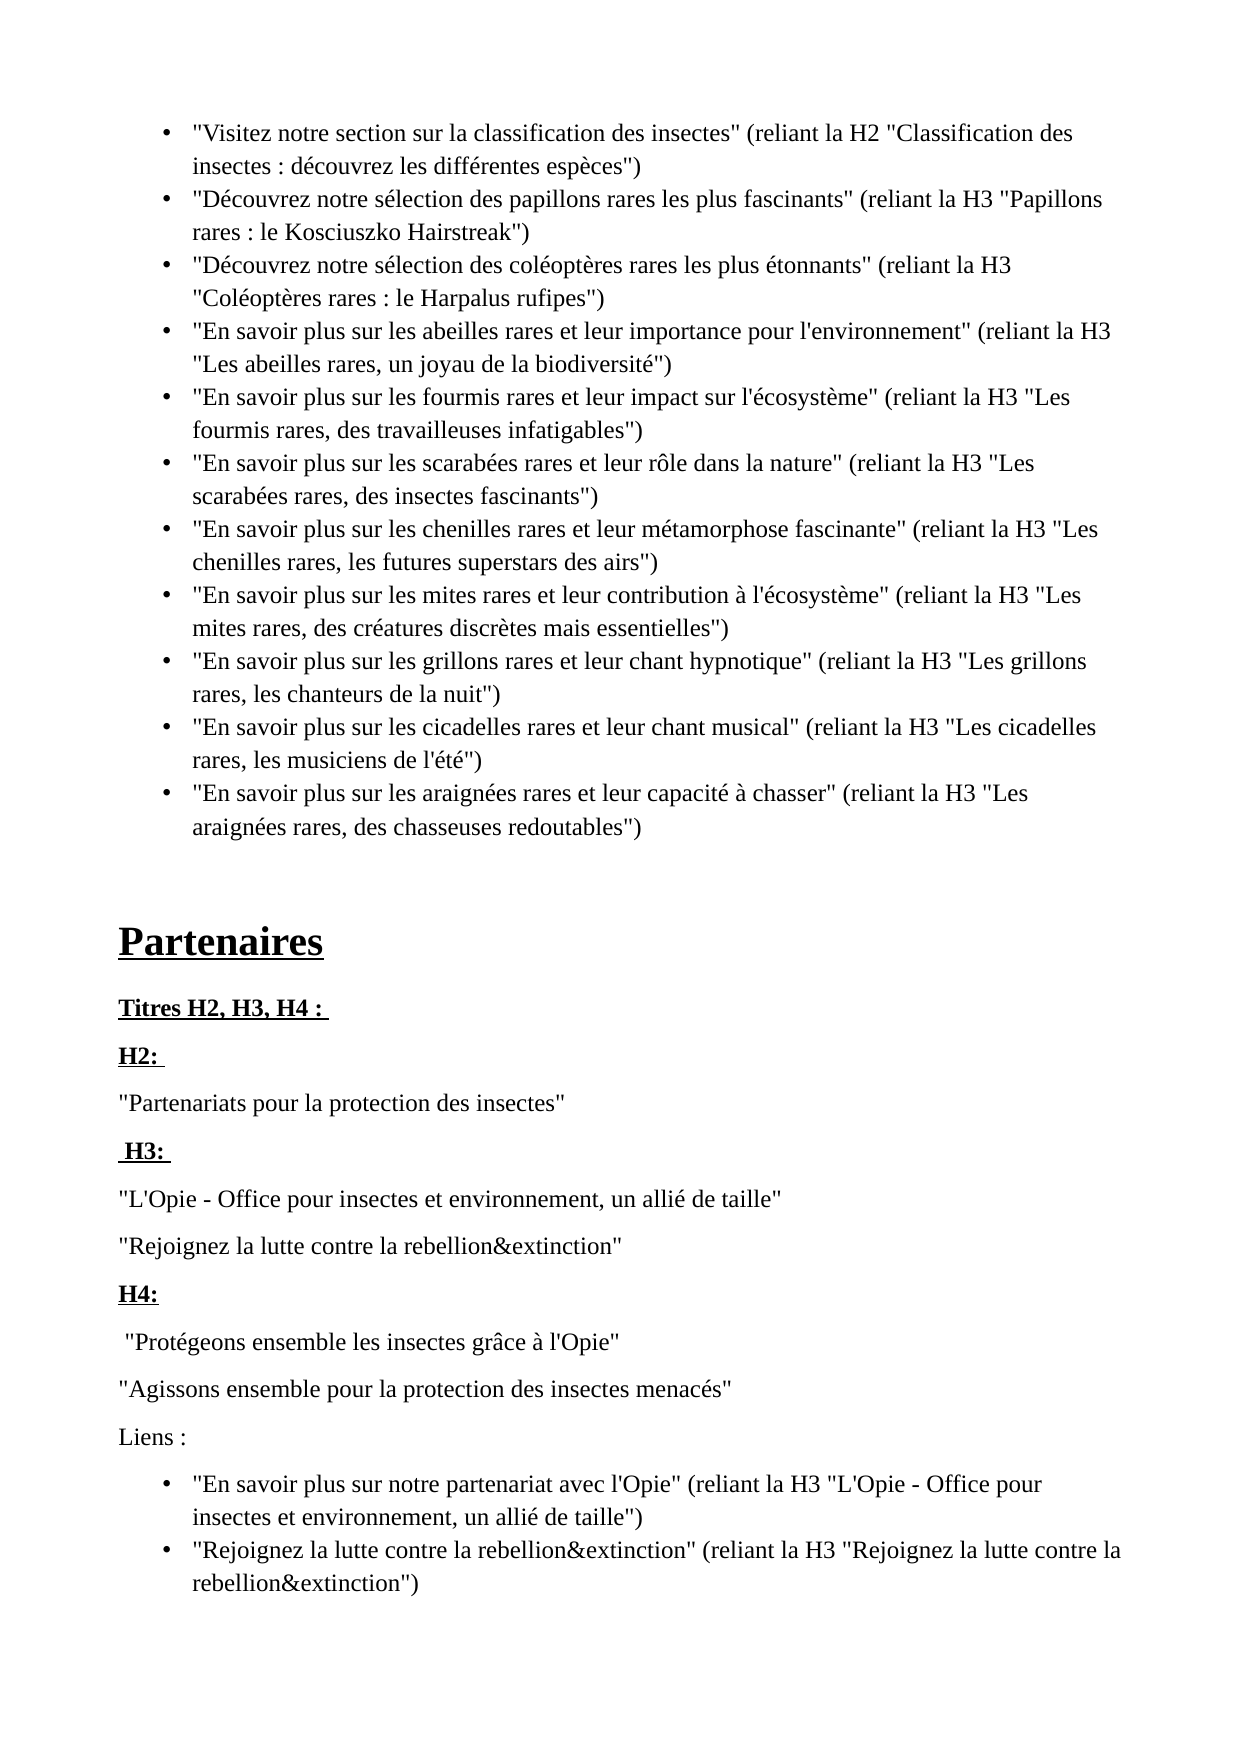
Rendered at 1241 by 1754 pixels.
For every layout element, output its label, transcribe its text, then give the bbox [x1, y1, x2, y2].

text Liens : [118, 1422, 1122, 1451]
list "Visitez notre section sur la classification des insectes" (reliant la H2 "Classification des insectes : découvrez les différentes espèces") [162, 118, 1122, 180]
list "En savoir plus sur les fourmis rares et leur impact sur l'écosystème" (reliant la H3 "Les fourmis rares, des travailleuses infatigables") [162, 382, 1122, 444]
text Titres H2, H3, H4 : [118, 993, 1122, 1022]
text "L'Opie - Office pour insectes et environnement, un allié de taille" [118, 1184, 1122, 1212]
list "Découvrez notre sélection des papillons rares les plus fascinants" (reliant la H3 "Papillons rares : le Kosciuszko Hairstreak") [162, 184, 1122, 246]
list "Découvrez notre sélection des coléoptères rares les plus étonnants" (reliant la H3 "Coléoptères rares : le Harpalus rufipes") [162, 250, 1122, 312]
list "En savoir plus sur les grillons rares et leur chant hypnotique" (reliant la H3 "Les grillons rares, les chanteurs de la nuit") [162, 646, 1122, 708]
text H2: [118, 1041, 1122, 1070]
list "En savoir plus sur les chenilles rares et leur métamorphose fascinante" (reliant la H3 "Les chenilles rares, les futures superstars des airs") [162, 514, 1122, 576]
list "En savoir plus sur les abeilles rares et leur importance pour l'environnement" (reliant la H3 "Les abeilles rares, un joyau de la biodiversité") [162, 316, 1122, 378]
text "Protégeons ensemble les insectes grâce à l'Opie" [118, 1327, 1122, 1355]
list "En savoir plus sur les cicadelles rares et leur chant musical" (reliant la H3 "Les cicadelles rares, les musiciens de l'été") [162, 712, 1122, 774]
list "En savoir plus sur les araignées rares et leur capacité à chasser" (reliant la H3 "Les araignées rares, des chasseuses redoutables") [162, 778, 1122, 840]
text H3: [118, 1136, 1122, 1165]
text "Partenariats pour la protection des insectes" [118, 1088, 1122, 1117]
text Partenaires [118, 917, 1122, 964]
list "En savoir plus sur notre partenariat avec l'Opie" (reliant la H3 "L'Opie - Office pour insectes et environnement, un allié de taille") [162, 1469, 1122, 1531]
text "Rejoignez la lutte contre la rebellion&extinction" [118, 1231, 1122, 1260]
text H4: [118, 1279, 1122, 1308]
list "En savoir plus sur les mites rares et leur contribution à l'écosystème" (reliant la H3 "Les mites rares, des créatures discrètes mais essentielles") [162, 580, 1122, 642]
list "En savoir plus sur les scarabées rares et leur rôle dans la nature" (reliant la H3 "Les scarabées rares, des insectes fascinants") [162, 448, 1122, 510]
list "Rejoignez la lutte contre la rebellion&extinction" (reliant la H3 "Rejoignez la lutte contre la rebellion&extinction") [162, 1535, 1122, 1597]
text "Agissons ensemble pour la protection des insectes menacés" [118, 1374, 1122, 1403]
